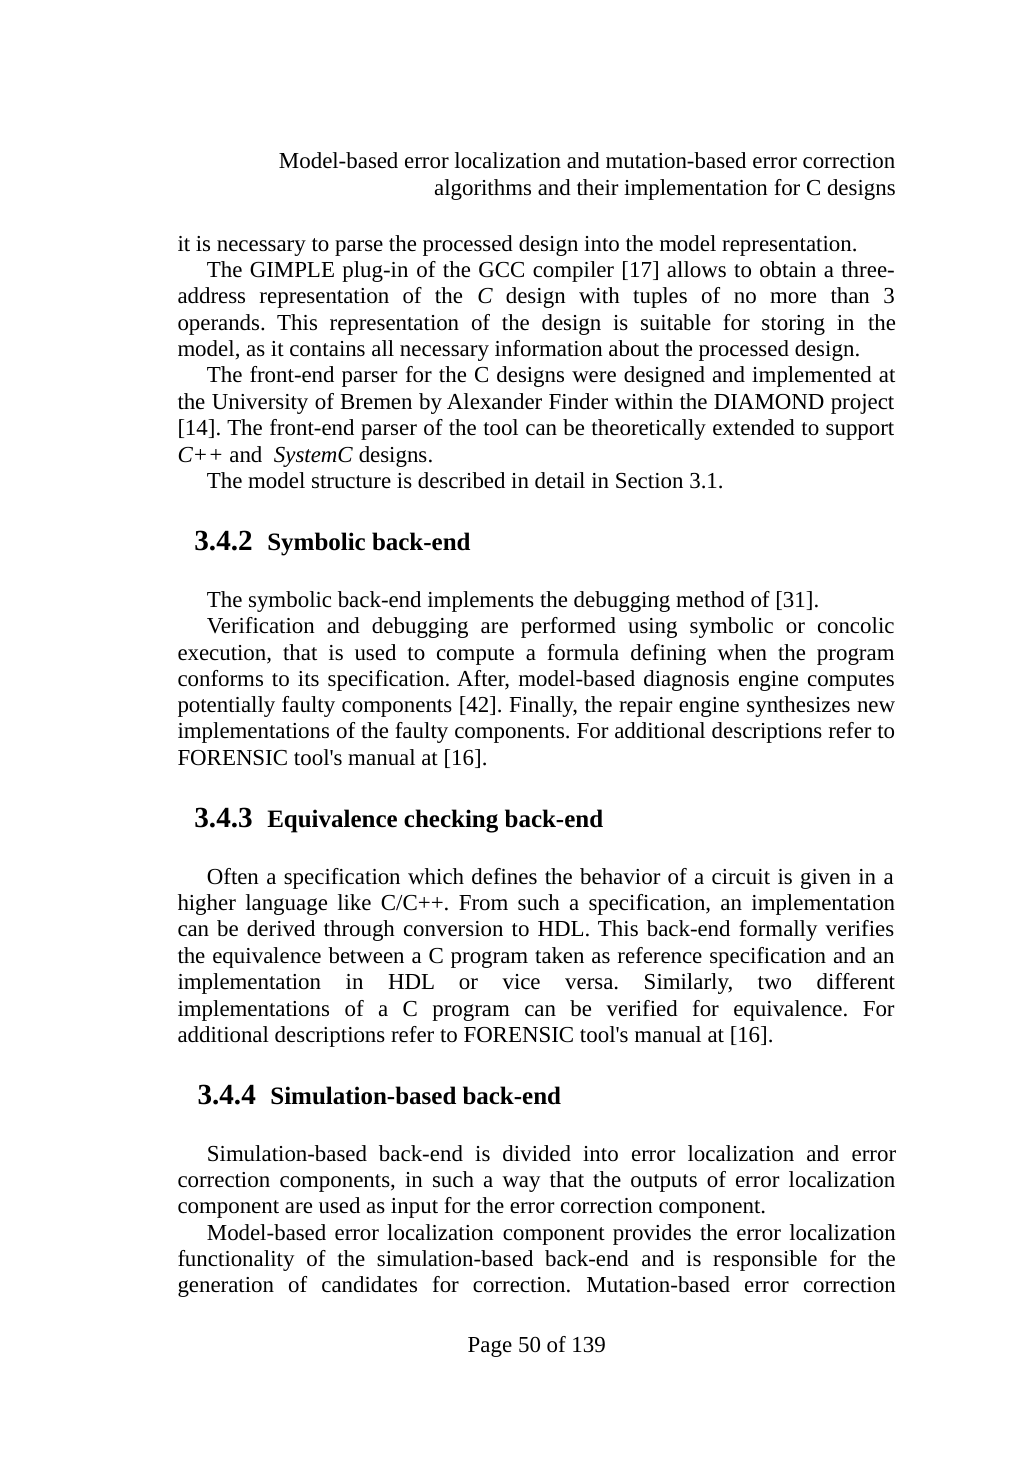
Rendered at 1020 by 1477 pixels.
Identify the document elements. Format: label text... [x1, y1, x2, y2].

text The GIMPLE plug-in of the GCC compiler [17] allows to obtain a three-address representation of the C design with tuples of no more than 3 operands. This representation of the design is suitable for storing in the model, as it contains all necessary information about the processed design. [177, 256, 896, 362]
text Model-based error localization component provides the error localization functionality of the simulation-based back-end and is responsible for the generation of candidates for correction. Mutation-based error correction [177, 1219, 896, 1298]
text it is necessary to parse the processed design into the model representation. [177, 230, 896, 256]
text Often a specification which defines the behavior of a circuit is given in a higher language like C/C++. From such a specification, an implementation can be derived through conversion to HDL. This back-end formally verifies the equivalence between a C program taken as reference specification and an implementation in HDL or vice versa. Similarly, two different implementations of a C program can be verified for equivalence. For additional descriptions refer to FORENSIC tool's manual at [16]. [177, 863, 896, 1047]
text The symbolic back-end implements the debugging method of [31]. [177, 586, 896, 612]
subtitle Equivalence checking back-end [187, 800, 896, 833]
subtitle Simulation-based back-end [190, 1077, 896, 1110]
subtitle Symbolic back-end [187, 523, 896, 556]
text Verification and debugging are performed using symbolic or concolic execution, that is used to compute a formula defining when the program conforms to its specification. After, model-based diagnosis engine computes potentially faulty components [42]. Finally, the repair engine synthesizes new implementations of the faulty components. For additional descriptions refer to FORENSIC tool's manual at [16]. [177, 612, 896, 770]
text Simulation-based back-end is divided into error localization and error correction components, in such a way that the outputs of error localization component are used as input for the error correction component. [177, 1140, 896, 1219]
text The model structure is described in detail in Section 3.1. [177, 467, 896, 493]
